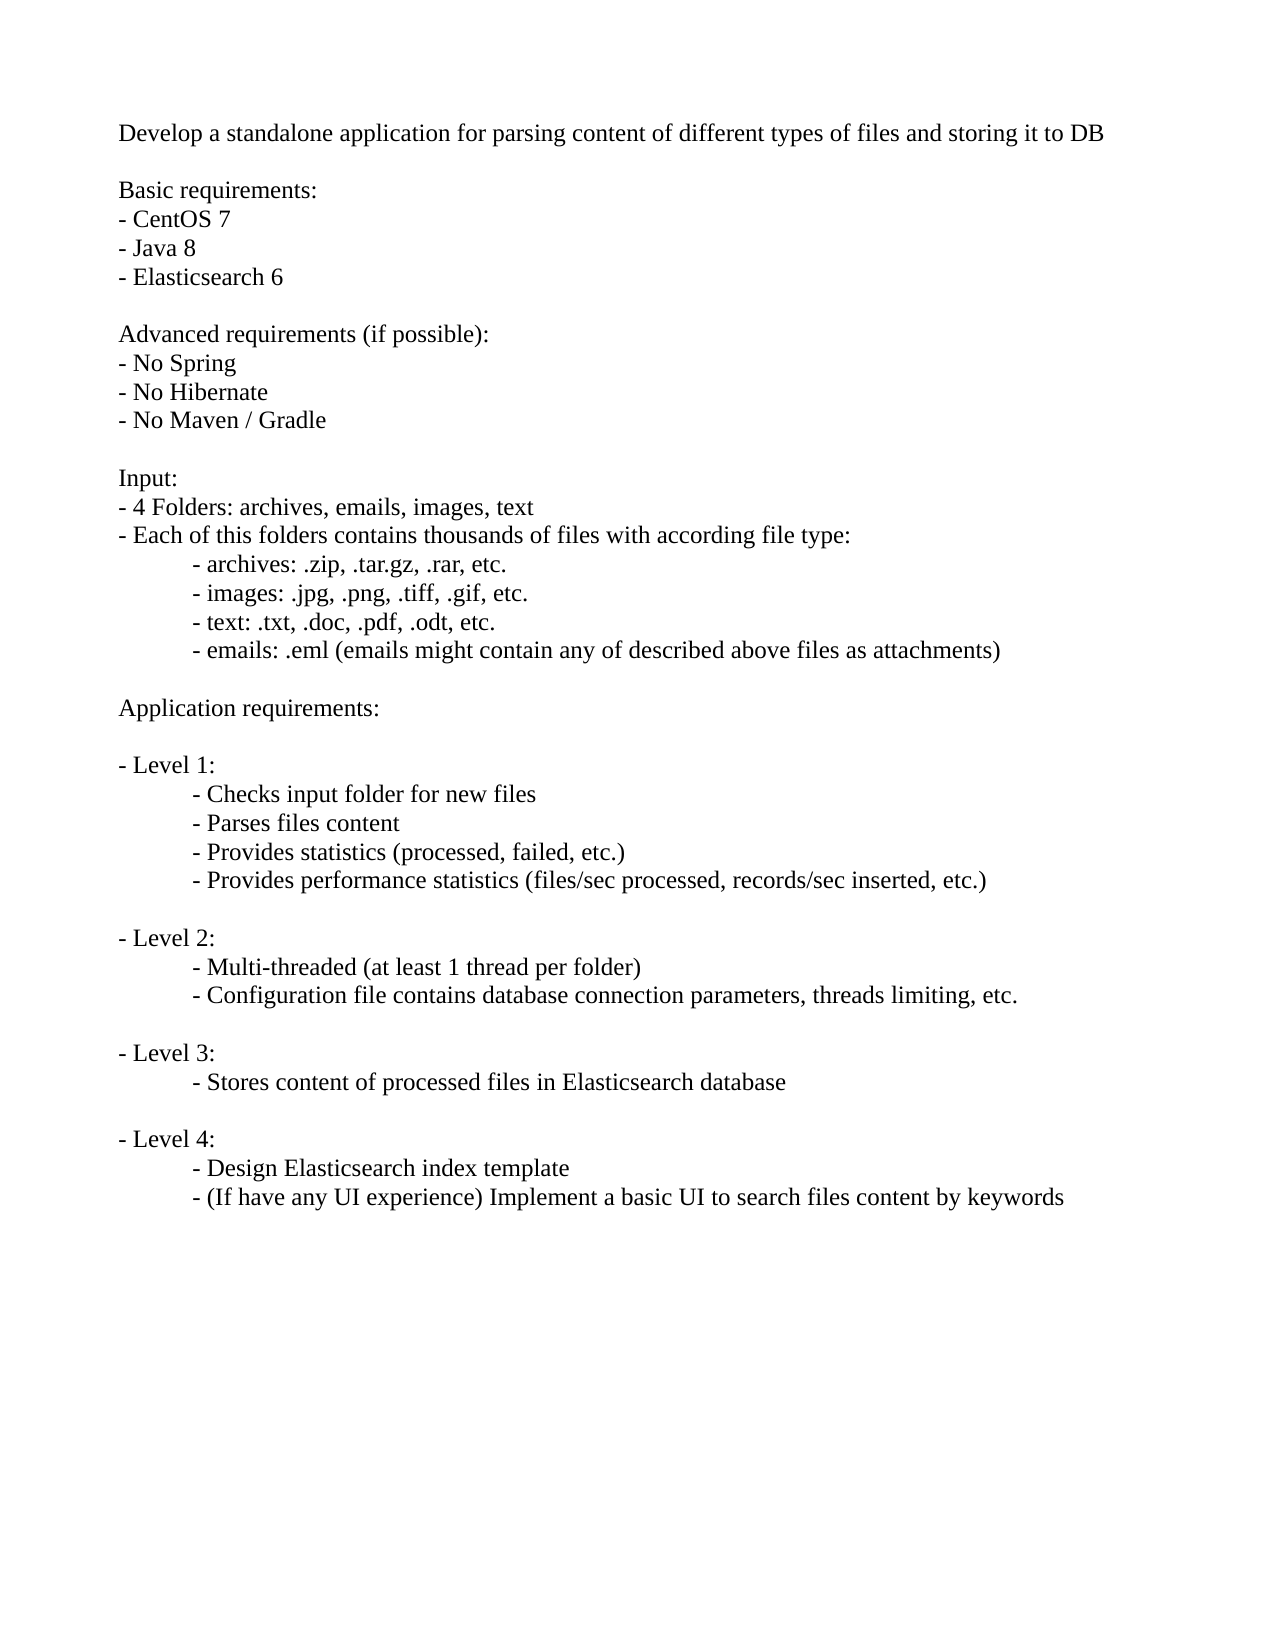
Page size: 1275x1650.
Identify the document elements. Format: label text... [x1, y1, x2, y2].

text Input: [118, 463, 1157, 492]
text - CentOS 7 [118, 204, 1157, 233]
text - images: .jpg, .png, .tiff, .gif, etc. [118, 578, 1157, 607]
text - text: .txt, .doc, .pdf, .odt, etc. [118, 607, 1157, 636]
text - Stores content of processed files in Elasticsearch database [118, 1067, 1157, 1096]
text - Java 8 [118, 233, 1157, 262]
text - Provides statistics (processed, failed, etc.) [118, 837, 1157, 866]
text Basic requirements: [118, 176, 1157, 204]
text - Each of this folders contains thousands of files with according file type: [118, 521, 1157, 549]
text Advanced requirements (if possible): [118, 319, 1157, 348]
text - 4 Folders: archives, emails, images, text [118, 492, 1157, 521]
text - Level 3: [118, 1038, 1157, 1067]
text - Parses files content [118, 808, 1157, 837]
text - Checks input folder for new files [118, 779, 1157, 808]
text - Level 1: [118, 751, 1157, 779]
text - Multi-threaded (at least 1 thread per folder) [118, 952, 1157, 981]
text - Level 4: [118, 1124, 1157, 1153]
text - No Hibernate [118, 377, 1157, 406]
text - Provides performance statistics (files/sec processed, records/sec inserted, etc.) [118, 866, 1157, 894]
text - Design Elasticsearch index template [118, 1153, 1157, 1182]
text - Elasticsearch 6 [118, 262, 1157, 291]
text Develop a standalone application for parsing content of different types of files and storing it to DB [118, 118, 1157, 147]
text - Configuration file contains database connection parameters, threads limiting, etc. [118, 981, 1157, 1009]
text - emails: .eml (emails might contain any of described above files as attachments) [118, 636, 1157, 664]
text - Level 2: [118, 923, 1157, 952]
text Application requirements: [118, 693, 1157, 722]
text - No Maven / Gradle [118, 406, 1157, 434]
text - archives: .zip, .tar.gz, .rar, etc. [118, 549, 1157, 578]
text - (If have any UI experience) Implement a basic UI to search files content by keywords [118, 1182, 1157, 1211]
text - No Spring [118, 348, 1157, 377]
